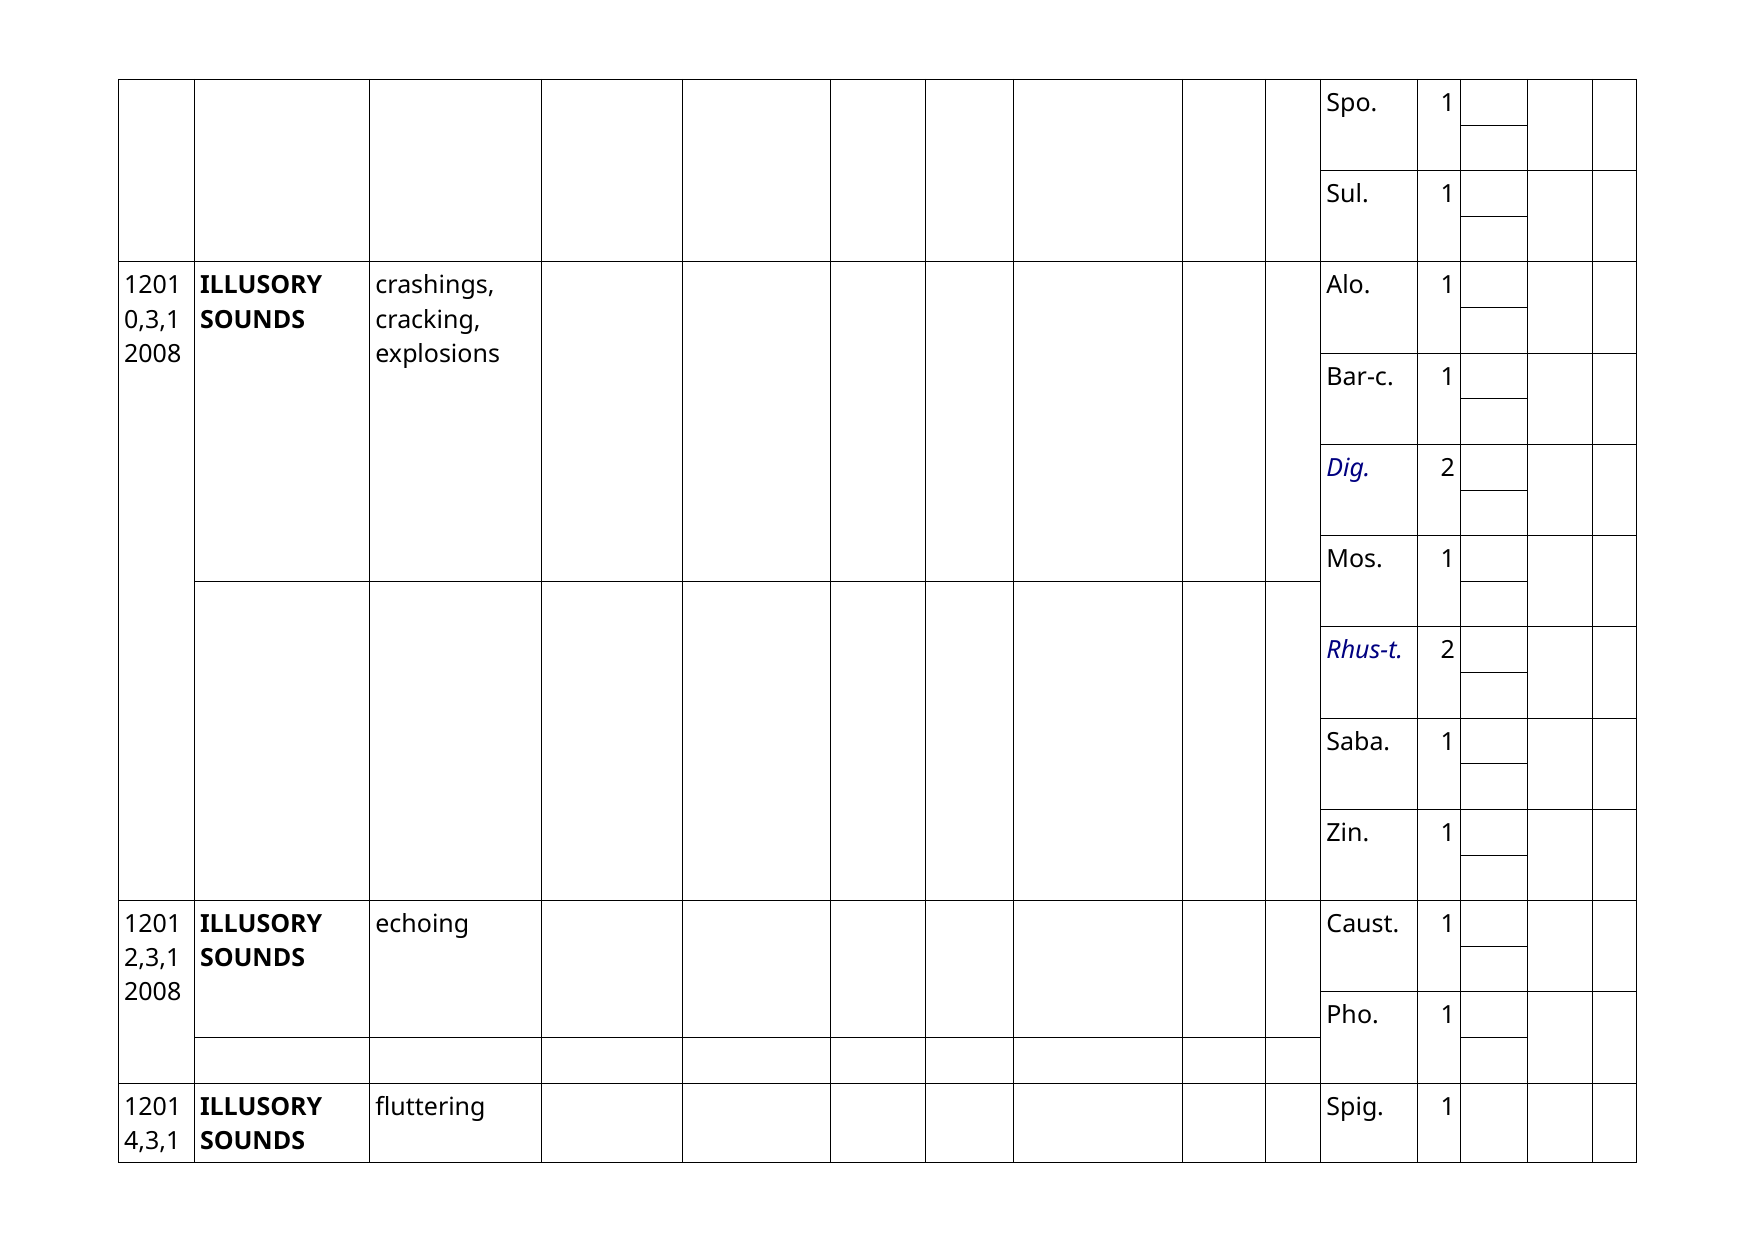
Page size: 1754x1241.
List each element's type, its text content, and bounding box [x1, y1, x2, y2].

table_cell Pho. [1321, 992, 1417, 1083]
table_cell [1593, 536, 1636, 626]
table_cell [1528, 901, 1592, 991]
table_cell [926, 901, 1013, 1037]
table_cell crashings, cracking, explosions [370, 262, 541, 581]
table_cell [1266, 1084, 1320, 1162]
table_cell 1 [1418, 810, 1460, 900]
table_cell Sul. [1321, 171, 1417, 261]
table_cell Bar-c. [1321, 354, 1417, 444]
table_cell [1461, 491, 1527, 535]
table_cell [1461, 536, 1527, 581]
table_cell 1 [1418, 171, 1460, 261]
table_cell [1593, 901, 1636, 991]
table_cell Spig. [1321, 1084, 1417, 1162]
table_cell [1528, 445, 1592, 535]
table_cell [1461, 171, 1527, 216]
table_cell Zin. [1321, 810, 1417, 900]
table_cell [831, 1038, 925, 1083]
table_cell [1528, 536, 1592, 626]
table_cell [1593, 354, 1636, 444]
table_cell [683, 582, 830, 900]
table_cell 1 [1418, 1084, 1460, 1162]
table_cell [683, 1038, 830, 1083]
table_cell [370, 1038, 541, 1083]
table_cell [926, 1084, 1013, 1162]
table_cell [683, 80, 830, 261]
table_cell [1593, 445, 1636, 535]
table_cell [1461, 901, 1527, 946]
table_cell [1461, 399, 1527, 444]
table_cell echoing [370, 901, 541, 1037]
table_cell [1461, 308, 1527, 353]
table_cell [831, 262, 925, 581]
table_cell 12012,3,12008 [119, 901, 194, 1083]
table_cell [1461, 217, 1527, 261]
table_cell [195, 1038, 369, 1083]
table_cell [1461, 1038, 1527, 1083]
table_cell [1461, 582, 1527, 626]
table_cell [1266, 901, 1320, 1037]
table_cell [1593, 992, 1636, 1083]
table_cell Caust. [1321, 901, 1417, 991]
table_cell [1461, 1084, 1527, 1162]
table_cell 2 [1418, 445, 1460, 535]
table_cell 1 [1418, 354, 1460, 444]
table_cell 1 [1418, 719, 1460, 809]
table_cell [1461, 673, 1527, 718]
table_cell Rhus-t. [1321, 627, 1417, 718]
table_cell [1461, 126, 1527, 170]
table_cell [1528, 262, 1592, 353]
table_cell [1593, 719, 1636, 809]
table_cell [1183, 1084, 1265, 1162]
table_cell Spo. [1321, 80, 1417, 170]
table_cell [1528, 992, 1592, 1083]
table_cell [831, 80, 925, 261]
table_cell [1528, 80, 1592, 170]
table_cell [1461, 627, 1527, 672]
table_cell [542, 901, 682, 1037]
table_cell [1183, 582, 1265, 900]
table_cell [1593, 810, 1636, 900]
table_cell [1183, 262, 1265, 581]
table_cell [1183, 80, 1265, 261]
table_cell 1 [1418, 80, 1460, 170]
table_cell [1593, 627, 1636, 718]
table_cell 12014,3,1 [119, 1084, 194, 1162]
table_cell 2 [1418, 627, 1460, 718]
table_cell [926, 1038, 1013, 1083]
table_cell [1461, 445, 1527, 489]
table_cell [1593, 171, 1636, 261]
table_cell [370, 80, 541, 261]
table_cell [831, 582, 925, 900]
table_cell illusory sounds [195, 1084, 369, 1162]
table_cell illusory sounds [195, 262, 369, 581]
table_cell [195, 582, 369, 900]
table_cell [1461, 810, 1527, 854]
table_cell [1461, 262, 1527, 307]
table_cell [1593, 262, 1636, 353]
table_cell Alo. [1321, 262, 1417, 353]
table_cell [1461, 856, 1527, 900]
table_cell Saba. [1321, 719, 1417, 809]
table_cell [1266, 582, 1320, 900]
table_cell [1461, 764, 1527, 809]
table_cell 1 [1418, 536, 1460, 626]
table_cell [542, 1038, 682, 1083]
table_cell [1461, 719, 1527, 763]
table_cell [1528, 627, 1592, 718]
table_cell [683, 901, 830, 1037]
table_cell [119, 80, 194, 261]
table_cell [1266, 80, 1320, 261]
table_cell [1461, 80, 1527, 124]
table_cell [683, 262, 830, 581]
table_cell Dig. [1321, 445, 1417, 535]
table_cell [1266, 262, 1320, 581]
table_cell [926, 262, 1013, 581]
table_cell 1 [1418, 901, 1460, 991]
table_cell [542, 262, 682, 581]
table_cell 12010,3,12008 [119, 262, 194, 900]
table_cell [1461, 947, 1527, 991]
table_cell [1461, 354, 1527, 398]
table_cell [1528, 810, 1592, 900]
table_cell [1183, 1038, 1265, 1083]
table_cell 1 [1418, 992, 1460, 1083]
table_cell [370, 582, 541, 900]
table_cell [1183, 901, 1265, 1037]
table_cell [1528, 1084, 1592, 1162]
table_cell illusory sounds [195, 901, 369, 1037]
table_cell [1014, 1038, 1182, 1083]
table_cell [831, 901, 925, 1037]
table_cell [542, 80, 682, 261]
table_cell [542, 1084, 682, 1162]
table_cell [1593, 80, 1636, 170]
table_cell [683, 1084, 830, 1162]
table_cell [542, 582, 682, 900]
table_cell [1593, 1084, 1636, 1162]
table_cell Mos. [1321, 536, 1417, 626]
table_cell fluttering [370, 1084, 541, 1162]
table_cell [1266, 1038, 1320, 1083]
table_cell [926, 80, 1013, 261]
table_cell [1014, 901, 1182, 1037]
table_cell [831, 1084, 925, 1162]
table_cell [1461, 992, 1527, 1037]
table_cell 1 [1418, 262, 1460, 353]
table_cell [1014, 262, 1182, 581]
table_cell [926, 582, 1013, 900]
table_cell [1014, 80, 1182, 261]
table_cell [1014, 1084, 1182, 1162]
table_cell [1528, 354, 1592, 444]
table_cell [195, 80, 369, 261]
table_cell [1528, 719, 1592, 809]
table_cell [1528, 171, 1592, 261]
table_cell [1014, 582, 1182, 900]
